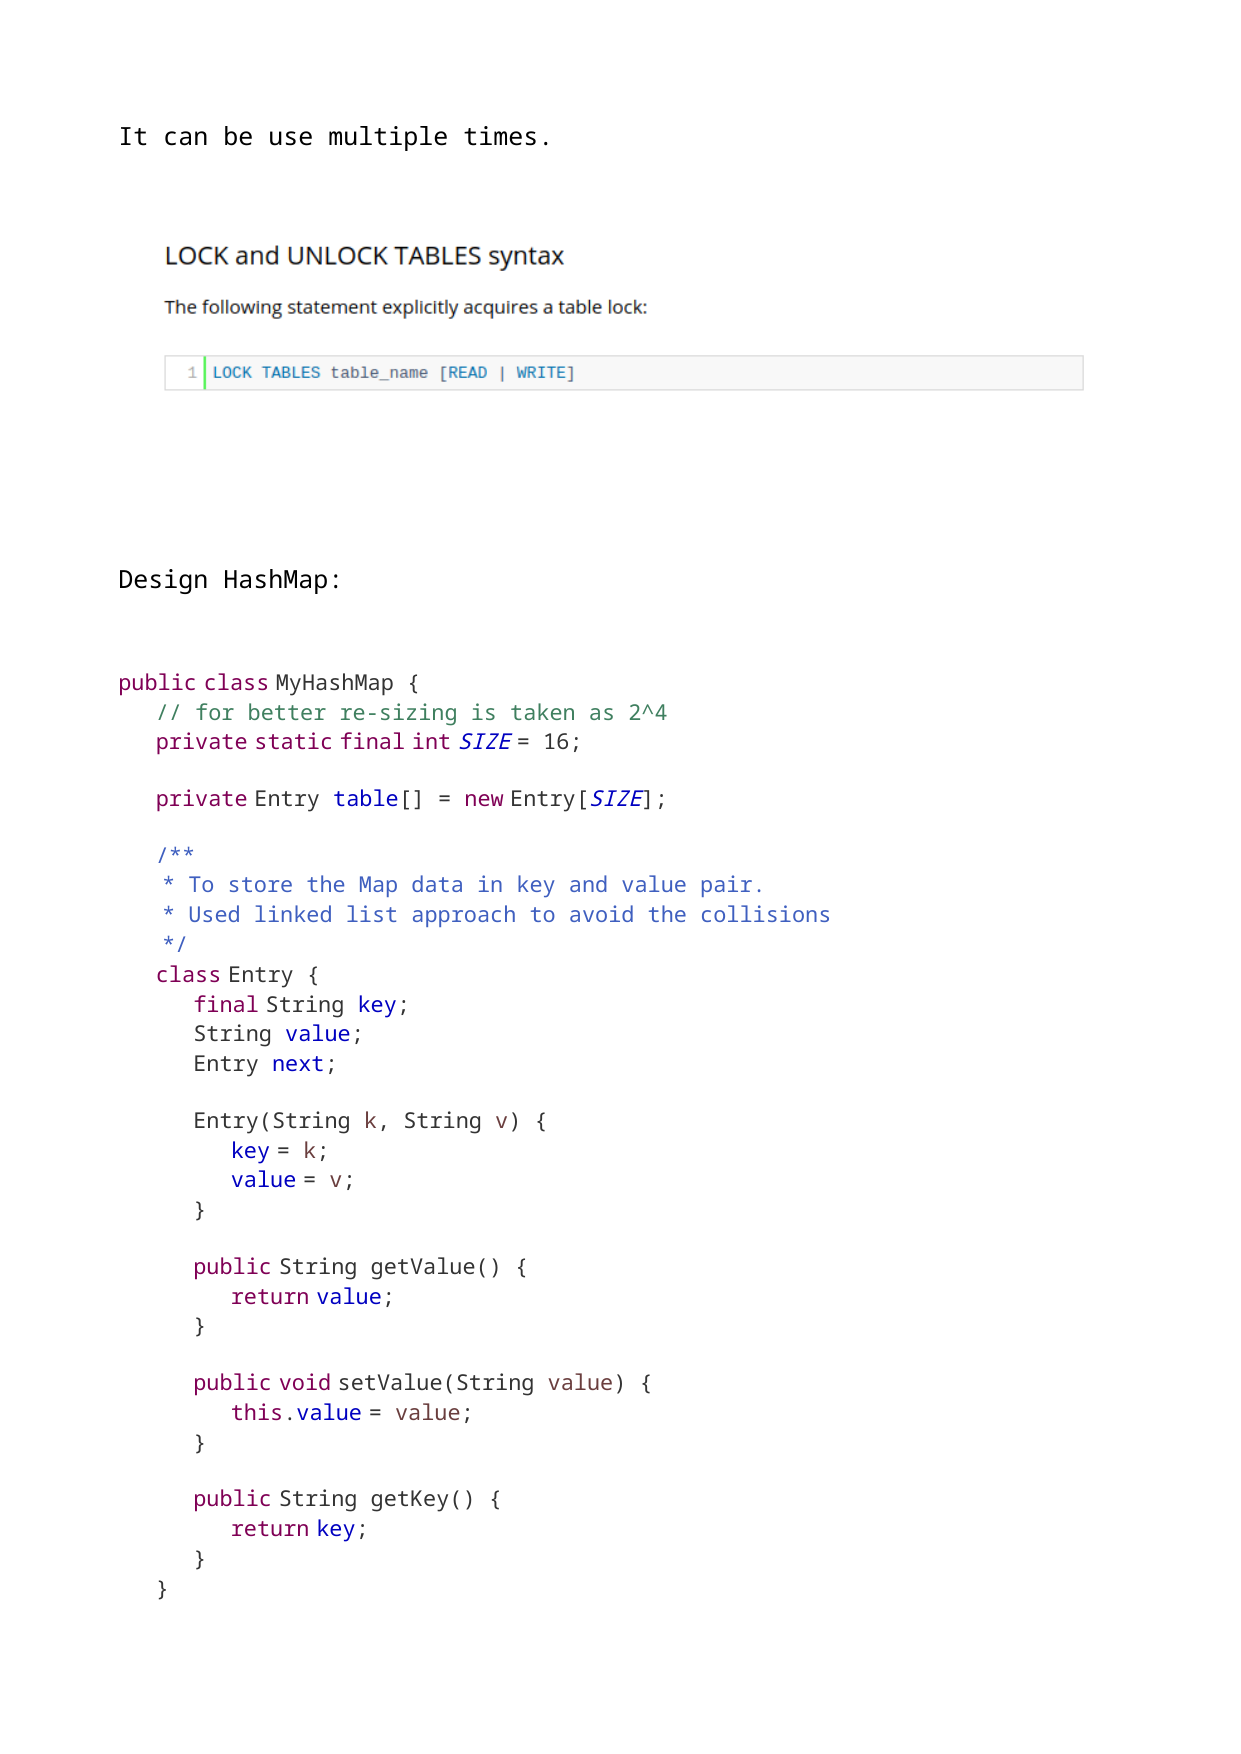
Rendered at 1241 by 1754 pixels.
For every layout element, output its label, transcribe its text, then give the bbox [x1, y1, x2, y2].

text public String getKey() { [118, 1483, 1122, 1513]
text } [118, 1427, 1122, 1456]
text public class MyHashMap { [118, 667, 1122, 696]
text Entry next; [118, 1048, 1122, 1078]
text class Entry { [118, 959, 1122, 988]
text key = k; [118, 1134, 1122, 1164]
text * Used linked list approach to avoid the collisions [118, 899, 1122, 929]
text final String key; [118, 988, 1122, 1018]
text value = v; [118, 1164, 1122, 1194]
text */ [118, 929, 1122, 959]
text public String getValue() { [118, 1251, 1122, 1281]
text Design HashMap: [118, 562, 1122, 596]
text private Entry table[] = new Entry[SIZE]; [118, 783, 1122, 813]
text } [118, 1573, 1122, 1602]
text } [118, 1310, 1122, 1340]
text * To store the Map data in key and value pair. [118, 869, 1122, 899]
text return value; [118, 1281, 1122, 1310]
text } [118, 1543, 1122, 1573]
text } [118, 1194, 1122, 1224]
text Entry(String k, String v) { [118, 1105, 1122, 1134]
picture [118, 223, 1123, 407]
text public void setValue(String value) { [118, 1367, 1122, 1397]
text /** [118, 839, 1122, 869]
text String value; [118, 1018, 1122, 1048]
text It can be use multiple times. [118, 118, 1122, 152]
text private static final int SIZE = 16; [118, 726, 1122, 756]
text return key; [118, 1513, 1122, 1543]
text this.value = value; [118, 1397, 1122, 1427]
text // for better re-sizing is taken as 2^4 [118, 696, 1122, 726]
